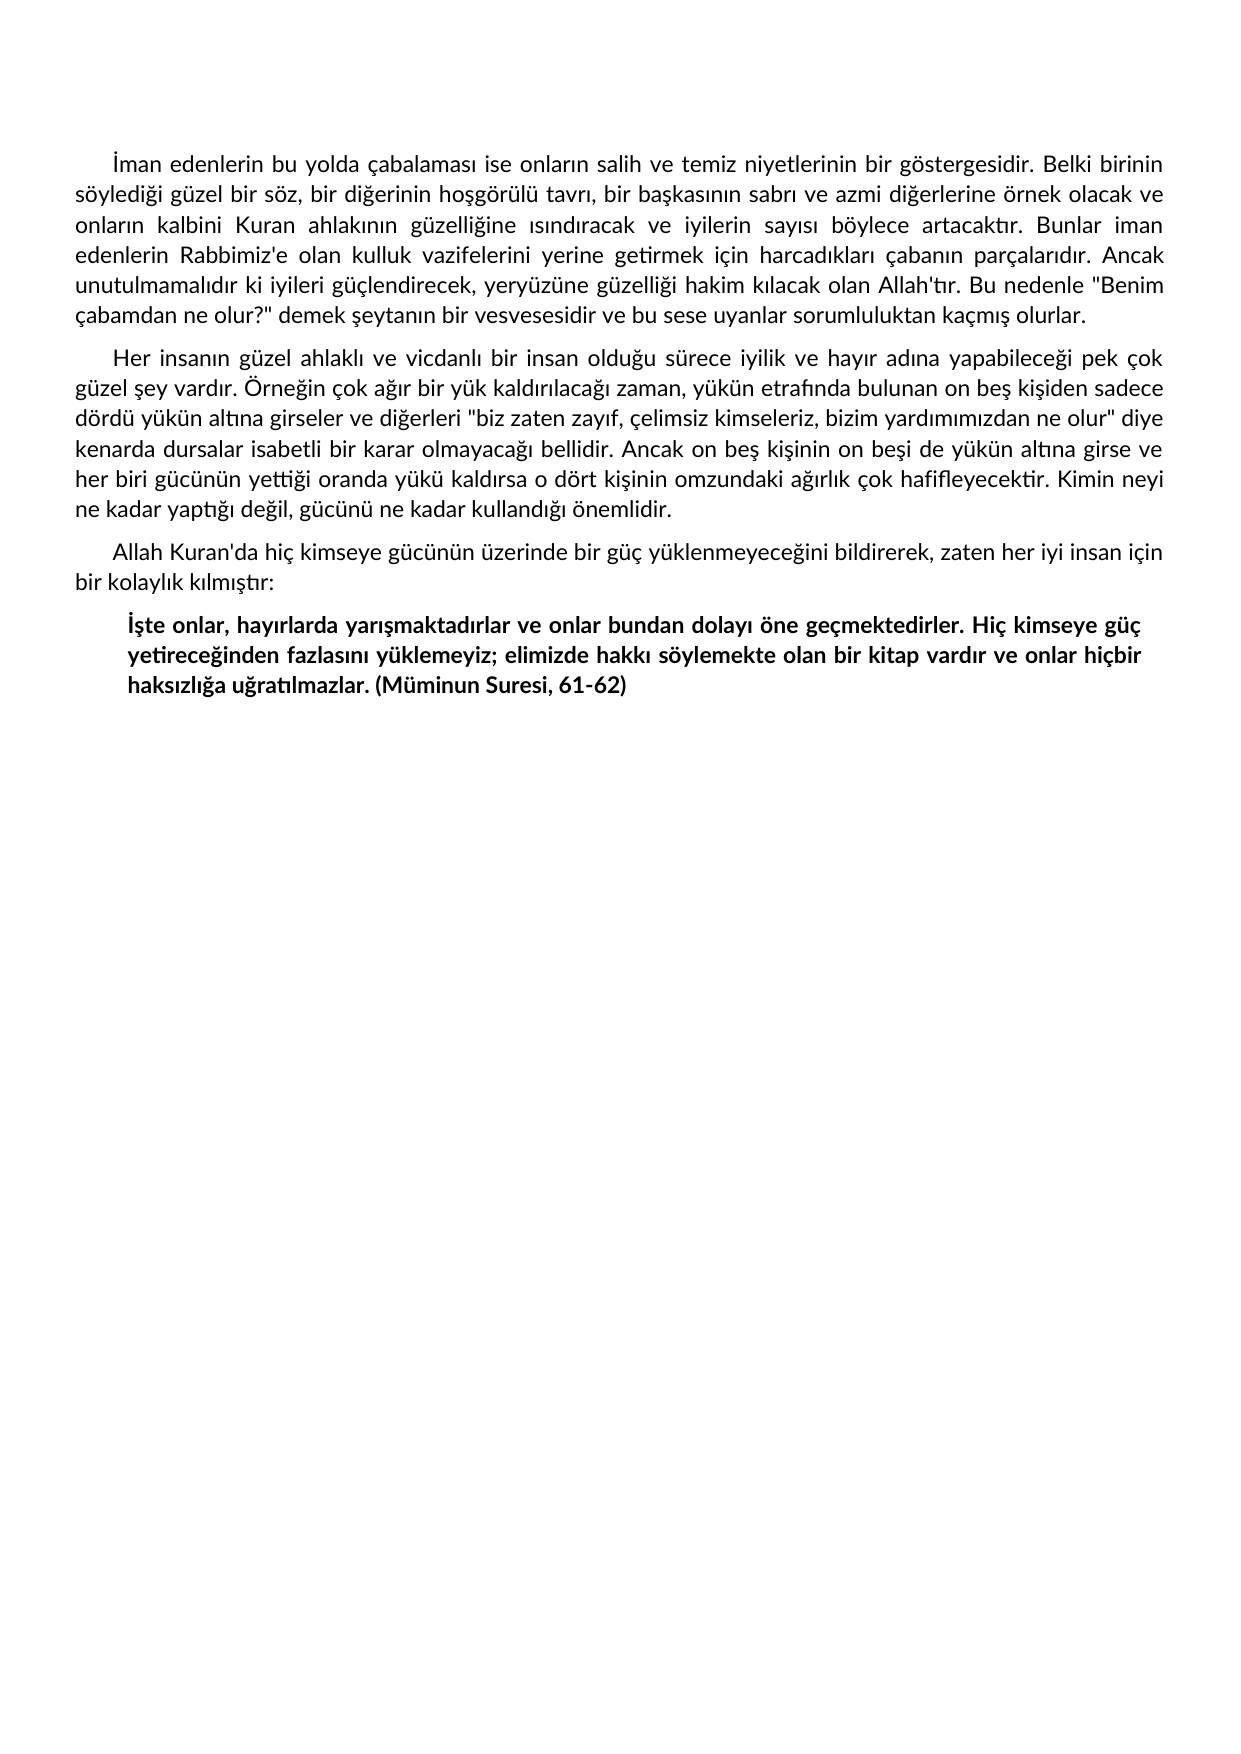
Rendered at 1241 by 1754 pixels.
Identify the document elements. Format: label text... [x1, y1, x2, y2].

text Her insanın güzel ahlaklı ve vicdanlı bir insan olduğu sürece iyilik ve hayır adına yapabileceği pek çok güzel şey vardır. Örneğin çok ağır bir yük kaldırılacağı zaman, yükün etrafında bulunan on beş kişiden sadece dördü yükün altına girseler ve diğerleri "biz zaten zayıf, çelimsiz kimseleriz, bizim yardımımızdan ne olur" diye kenarda dursalar isabetli bir karar olmayacağı bellidir. Ancak on beş kişinin on beşi de yükün altına girse ve her biri gücünün yettiği oranda yükü kaldırsa o dört kişinin omzundaki ağırlık çok hafifleyecektir. Kimin neyi ne kadar yaptığı değil, gücünü ne kadar kullandığı önemlidir. [75, 344, 1165, 522]
text Allah Kuran'da hiç kimseye gücünün üzerinde bir güç yüklenmeyeceğini bildirerek, zaten her iyi insan için bir kolaylık kılmıştır: [75, 537, 1165, 595]
text İman edenlerin bu yolda çabalaması ise onların salih ve temiz niyetlerinin bir göstergesidir. Belki birinin söylediği güzel bir söz, bir diğerinin hoşgörülü tavrı, bir başkasının sabrı ve azmi diğerlerine örnek olacak ve onların kalbini Kuran ahlakının güzelliğine ısındıracak ve iyilerin sayısı böylece artacaktır. Bunlar iman edenlerin Rabbimiz'e olan kulluk vazifelerini yerine getirmek için harcadıkları çabanın parçalarıdır. Ancak unutulmamalıdır ki iyileri güçlendirecek, yeryüzüne güzelliği hakim kılacak olan Allah'tır. Bu nedenle "Benim çabamdan ne olur?" demek şeytanın bir vesvesesidir ve bu sese uyanlar sorumluluktan kaçmış olurlar. [75, 150, 1165, 328]
text İşte onlar, hayırlarda yarışmaktadırlar ve onlar bundan dolayı öne geçmektedirler. Hiç kimseye güç yetireceğinden fazlasını yüklemeyiz; elimizde hakkı söylemekte olan bir kitap vardır ve onlar hiçbir haksızlığa uğratılmazlar. (Müminun Suresi, 61-62) [127, 610, 1143, 698]
